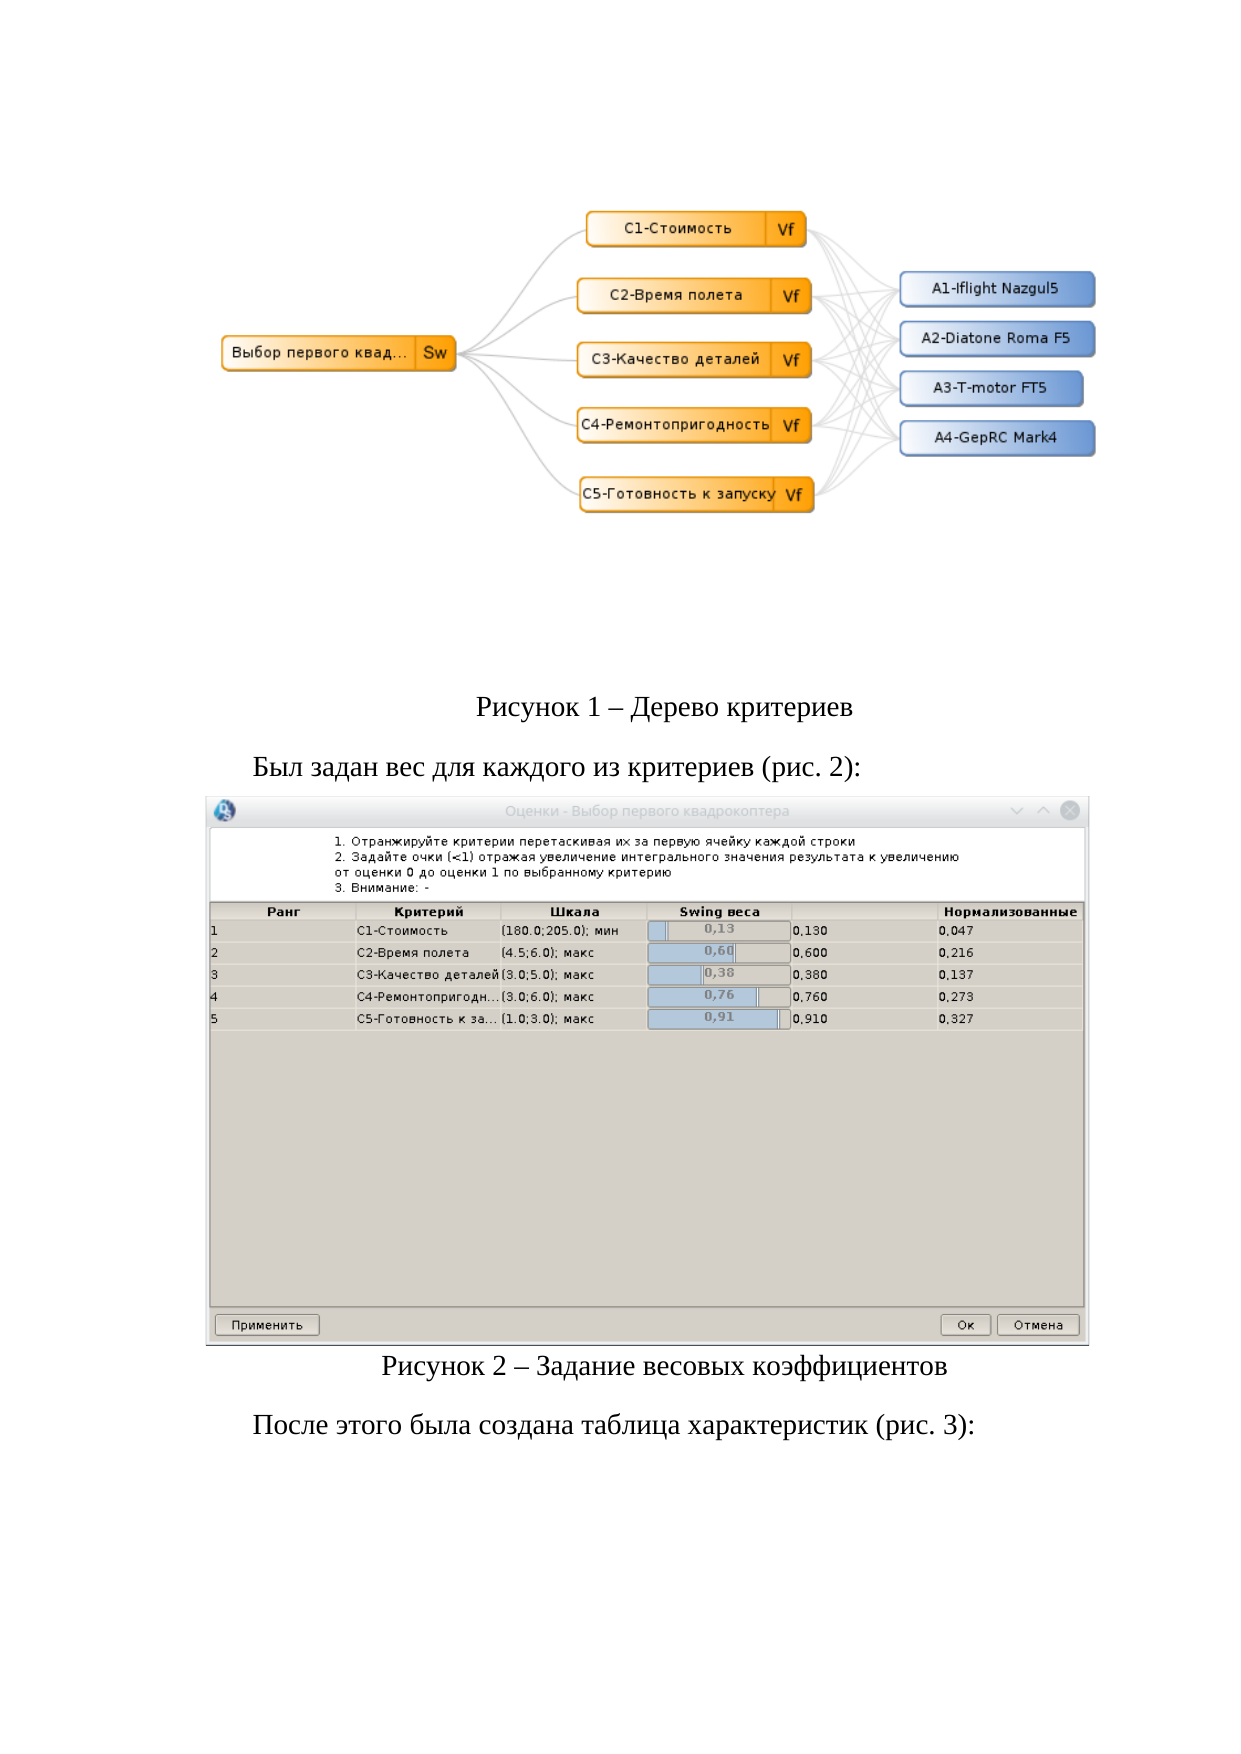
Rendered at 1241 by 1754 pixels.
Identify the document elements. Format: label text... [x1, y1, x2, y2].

picture [177, 130, 1152, 623]
text После этого была создана таблица характеристик (рис. 3): [177, 1407, 1152, 1441]
text Рисунок 1 – Дерево критериев [177, 689, 1152, 723]
text Рисунок 2 – Задание весовых коэффициентов [177, 868, 1152, 1381]
picture [205, 796, 1090, 1346]
text Был задан вес для каждого из критериев (рис. 2): [177, 749, 1152, 782]
